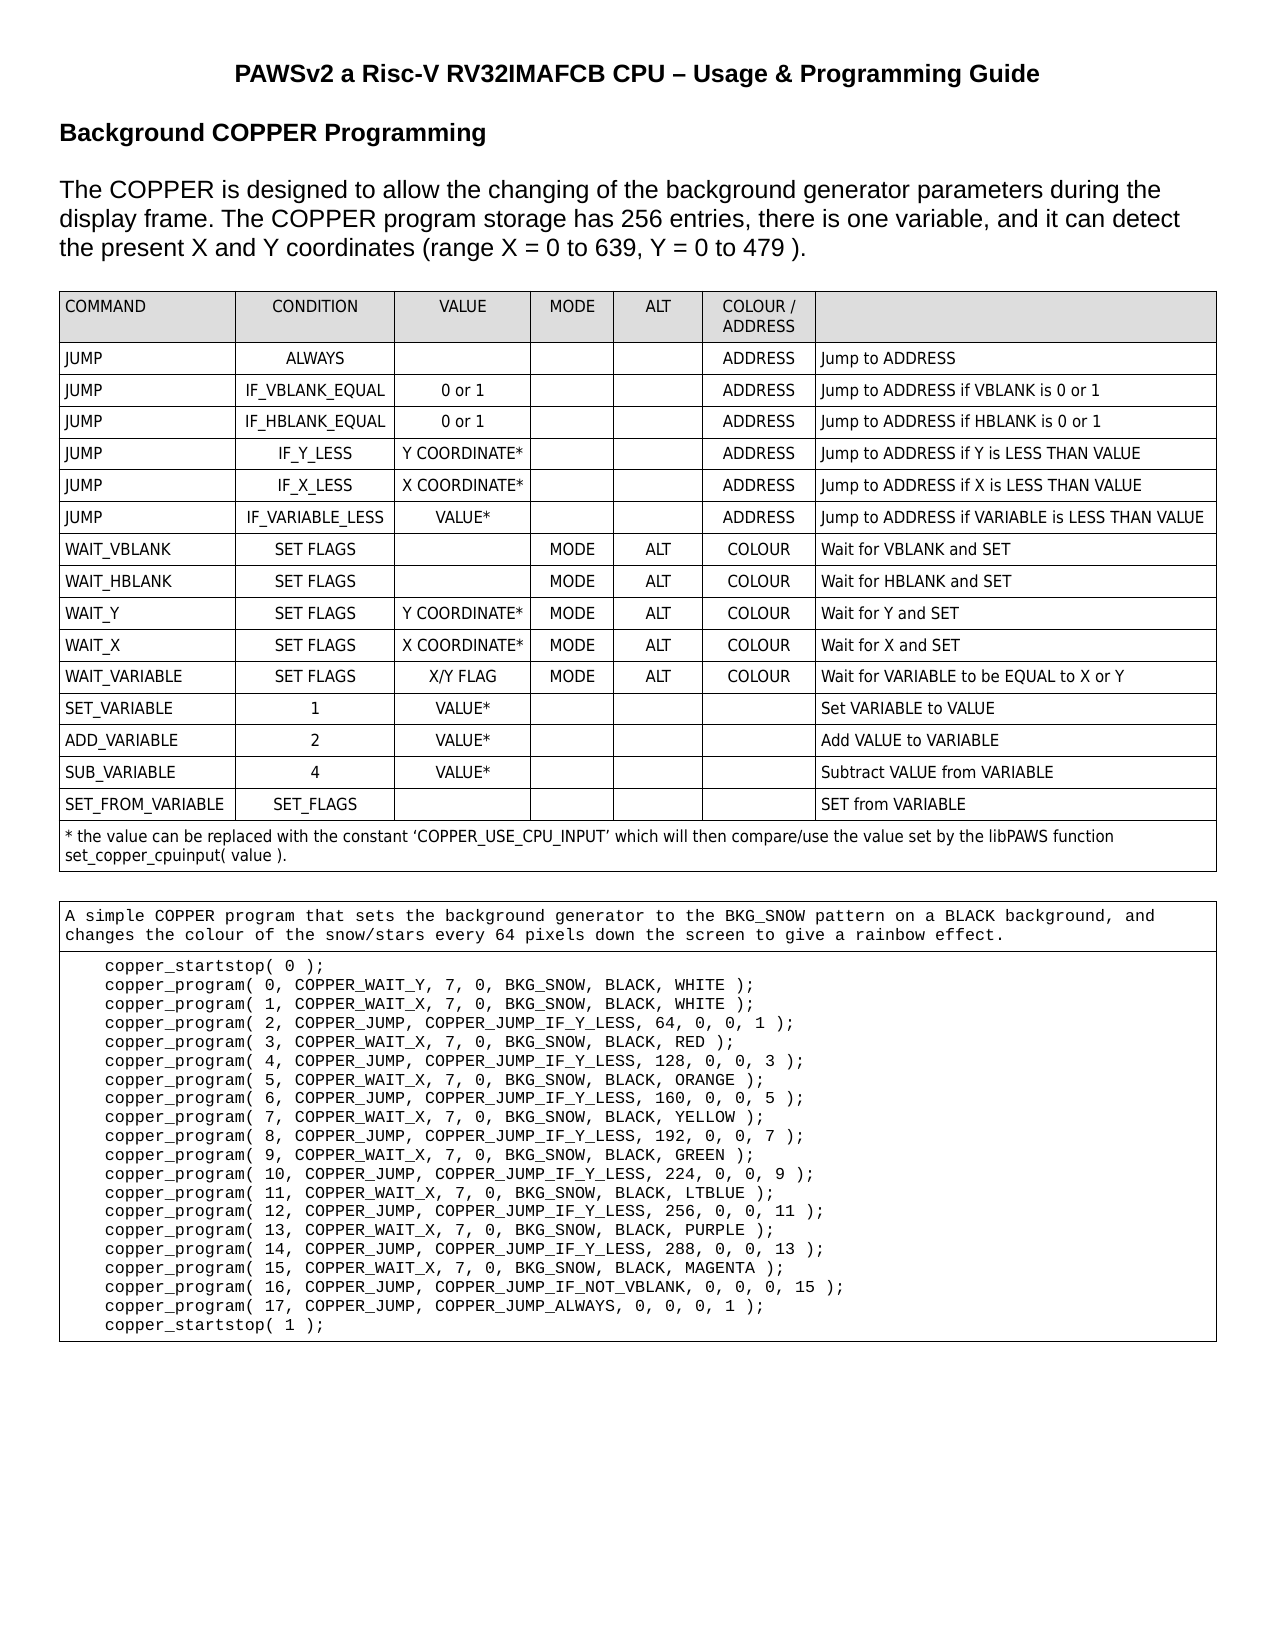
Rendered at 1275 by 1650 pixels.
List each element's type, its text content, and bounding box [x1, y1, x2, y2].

table_cell VALUE* [395, 757, 530, 788]
table_cell Y COORDINATE* [395, 439, 530, 469]
table_cell [531, 470, 613, 501]
table_cell IF_VARIABLE_LESS [236, 502, 394, 533]
table_cell SET_FLAGS [236, 789, 394, 820]
table_cell [614, 725, 702, 756]
table_cell [395, 343, 530, 374]
table_cell ADDRESS [703, 407, 815, 437]
table_cell COLOUR [703, 598, 815, 629]
table_cell [395, 789, 530, 820]
table_cell ADDRESS [703, 343, 815, 374]
table_cell ALT [614, 566, 702, 597]
table_cell Set VARIABLE to VALUE [816, 694, 1216, 724]
table_cell ADD_VARIABLE [60, 725, 235, 756]
table_cell ALT [614, 630, 702, 661]
table_cell [531, 694, 613, 724]
table_cell SET FLAGS [236, 534, 394, 565]
table_cell [531, 502, 613, 533]
table_cell ALT [614, 598, 702, 629]
table_cell [531, 789, 613, 820]
table_cell WAIT_X [60, 630, 235, 661]
table_cell COLOUR [703, 662, 815, 692]
table_cell [395, 534, 530, 565]
table_cell IF_X_LESS [236, 470, 394, 501]
text The COPPER is designed to allow the changing of the background generator parameters during the display frame. The COPPER program storage has 256 entries, there is one variable, and it can detect the present X and Y coordinates (range X = 0 to 639, Y = 0 to 479 ). [59, 176, 1216, 262]
table_header MODE [531, 292, 613, 342]
table_cell MODE [531, 630, 613, 661]
table_cell 4 [236, 757, 394, 788]
table_cell JUMP [60, 375, 235, 406]
table_cell IF_VBLANK_EQUAL [236, 375, 394, 406]
table_cell WAIT_VARIABLE [60, 662, 235, 692]
table_cell MODE [531, 534, 613, 565]
table_cell [614, 407, 702, 437]
table_cell WAIT_HBLANK [60, 566, 235, 597]
text Background COPPER Programming [59, 118, 1216, 147]
table_cell 2 [236, 725, 394, 756]
table_cell Jump to ADDRESS [816, 343, 1216, 374]
table_cell Jump to ADDRESS if Y is LESS THAN VALUE [816, 439, 1216, 469]
table_cell Jump to ADDRESS if VBLANK is 0 or 1 [816, 375, 1216, 406]
table_cell COLOUR [703, 566, 815, 597]
table_cell ADDRESS [703, 439, 815, 469]
table_cell ADDRESS [703, 375, 815, 406]
table_header COMMAND [60, 292, 235, 342]
table_cell X COORDINATE* [395, 630, 530, 661]
table_cell JUMP [60, 439, 235, 469]
table_cell ALT [614, 534, 702, 565]
table_cell [531, 725, 613, 756]
table_header CONDITION [236, 292, 394, 342]
table_cell Jump to ADDRESS if VARIABLE is LESS THAN VALUE [816, 502, 1216, 533]
table_cell SET from VARIABLE [816, 789, 1216, 820]
table_cell JUMP [60, 502, 235, 533]
table_cell Subtract VALUE from VARIABLE [816, 757, 1216, 788]
table_cell [614, 439, 702, 469]
table_header COLOUR / ADDRESS [703, 292, 815, 342]
table_cell SET FLAGS [236, 662, 394, 692]
table_cell Wait for Y and SET [816, 598, 1216, 629]
table_cell ADDRESS [703, 502, 815, 533]
table_cell ALT [614, 662, 702, 692]
table_cell VALUE* [395, 694, 530, 724]
table_cell Wait for X and SET [816, 630, 1216, 661]
table_cell Jump to ADDRESS if HBLANK is 0 or 1 [816, 407, 1216, 437]
table_cell JUMP [60, 343, 235, 374]
table_cell SET_FROM_VARIABLE [60, 789, 235, 820]
table_cell [531, 375, 613, 406]
table_cell [614, 757, 702, 788]
table_cell copper_startstop( 0 ); copper_program( 0, COPPER_WAIT_Y, 7, 0, BKG_SNOW, BLACK, WHITE ); copper_program( 1, COPPER_WAIT_X, 7, 0, BKG_SNOW, BLACK, WHITE ); copper_program( 2, COPPER_JUMP, COPPER_JUMP_IF_Y_LESS, 64, 0, 0, 1 ); copper_program( 3, COPPER_WAIT_X, 7, 0, BKG_SNOW, BLACK, RED ); copper_program( 4, COPPER_JUMP, COPPER_JUMP_IF_Y_LESS, 128, 0, 0, 3 ); copper_program( 5, COPPER_WAIT_X, 7, 0, BKG_SNOW, BLACK, ORANGE ); copper_program( 6, COPPER_JUMP, COPPER_JUMP_IF_Y_LESS, 160, 0, 0, 5 ); copper_program( 7, COPPER_WAIT_X, 7, 0, BKG_SNOW, BLACK, YELLOW ); copper_program( 8, COPPER_JUMP, COPPER_JUMP_IF_Y_LESS, 192, 0, 0, 7 ); copper_program( 9, COPPER_WAIT_X, 7, 0, BKG_SNOW, BLACK, GREEN ); copper_program( 10, COPPER_JUMP, COPPER_JUMP_IF_Y_LESS, 224, 0, 0, 9 ); copper_program( 11, COPPER_WAIT_X, 7, 0, BKG_SNOW, BLACK, LTBLUE ); copper_program( 12, COPPER_JUMP, COPPER_JUMP_IF_Y_LESS, 256, 0, 0, 11 ); copper_program( 13, COPPER_WAIT_X, 7, 0, BKG_SNOW, BLACK, PURPLE ); copper_program( 14, COPPER_JUMP, COPPER_JUMP_IF_Y_LESS, 288, 0, 0, 13 ); copper_program( 15, COPPER_WAIT_X, 7, 0, BKG_SNOW, BLACK, MAGENTA ); copper_program( 16, COPPER_JUMP, COPPER_JUMP_IF_NOT_VBLANK, 0, 0, 0, 15 ); copper_program( 17, COPPER_JUMP, COPPER_JUMP_ALWAYS, 0, 0, 0, 1 ); copper_startstop( 1 ); [60, 952, 1216, 1341]
table_cell SET FLAGS [236, 566, 394, 597]
table_cell MODE [531, 662, 613, 692]
table_cell X/Y FLAG [395, 662, 530, 692]
table_cell 1 [236, 694, 394, 724]
table_cell [614, 470, 702, 501]
table_cell VALUE* [395, 502, 530, 533]
table_cell [531, 343, 613, 374]
table_cell [531, 439, 613, 469]
table_cell [531, 757, 613, 788]
table_cell COLOUR [703, 630, 815, 661]
table_cell [614, 502, 702, 533]
table_cell SET FLAGS [236, 630, 394, 661]
table_cell 0 or 1 [395, 407, 530, 437]
table_cell SET_VARIABLE [60, 694, 235, 724]
table_cell Jump to ADDRESS if X is LESS THAN VALUE [816, 470, 1216, 501]
table_cell COLOUR [703, 534, 815, 565]
table_cell ADDRESS [703, 470, 815, 501]
table_cell [614, 789, 702, 820]
table_cell VALUE* [395, 725, 530, 756]
table_cell SUB_VARIABLE [60, 757, 235, 788]
table_cell ALWAYS [236, 343, 394, 374]
table_cell [531, 407, 613, 437]
table_cell [614, 375, 702, 406]
table_cell [703, 725, 815, 756]
table_cell [703, 694, 815, 724]
table_cell MODE [531, 598, 613, 629]
table_cell X COORDINATE* [395, 470, 530, 501]
table_header VALUE [395, 292, 530, 342]
table_cell Y COORDINATE* [395, 598, 530, 629]
table_header [816, 292, 1216, 342]
table_cell SET FLAGS [236, 598, 394, 629]
table_cell [614, 694, 702, 724]
table_cell [395, 566, 530, 597]
table_header A simple COPPER program that sets the background generator to the BKG_SNOW pattern on a BLACK background, and changes the colour of the snow/stars every 64 pixels down the screen to give a rainbow effect. [60, 902, 1216, 951]
table_header ALT [614, 292, 702, 342]
table_cell * the value can be replaced with the constant ‘COPPER_USE_CPU_INPUT’ which will then compare/use the value set by the libPAWS function set_copper_cpuinput( value ). [60, 821, 1216, 871]
table_cell [703, 757, 815, 788]
table_cell IF_Y_LESS [236, 439, 394, 469]
table_cell Add VALUE to VARIABLE [816, 725, 1216, 756]
table_cell IF_HBLANK_EQUAL [236, 407, 394, 437]
table_cell JUMP [60, 470, 235, 501]
table_cell 0 or 1 [395, 375, 530, 406]
table_cell WAIT_VBLANK [60, 534, 235, 565]
table_cell [703, 789, 815, 820]
table_cell WAIT_Y [60, 598, 235, 629]
table_cell Wait for VARIABLE to be EQUAL to X or Y [816, 662, 1216, 692]
table_cell JUMP [60, 407, 235, 437]
table_cell [614, 343, 702, 374]
table_cell Wait for VBLANK and SET [816, 534, 1216, 565]
table_cell MODE [531, 566, 613, 597]
table_cell Wait for HBLANK and SET [816, 566, 1216, 597]
